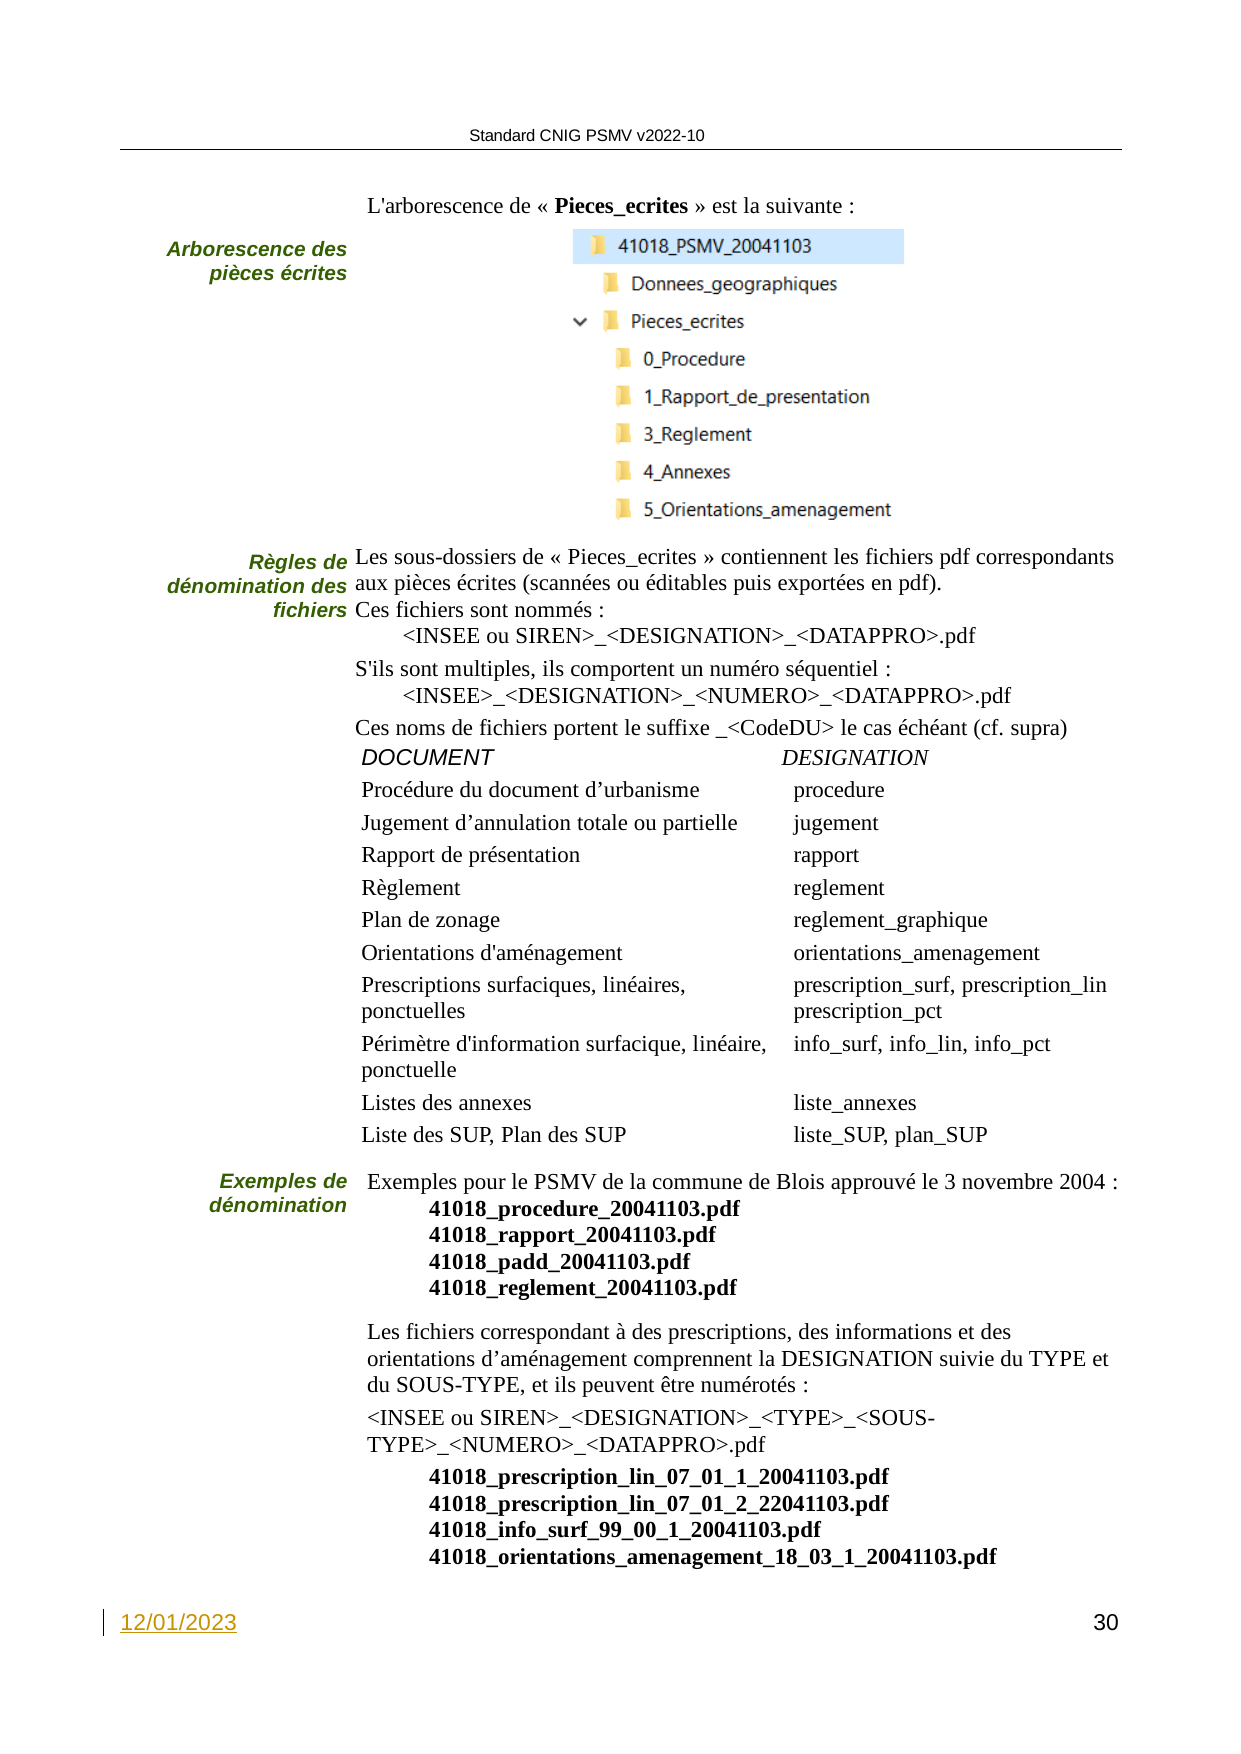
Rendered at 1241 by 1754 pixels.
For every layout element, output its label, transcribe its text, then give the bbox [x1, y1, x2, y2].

picture [572, 229, 905, 525]
table_cell Prescriptions surfaciques, linéaires, ponctuelles [355, 968, 776, 1027]
table_cell Plan de zonage [355, 903, 776, 935]
table_cell Listes des annexes [355, 1086, 776, 1118]
table_cell Procédure du document d’urbanisme [355, 774, 776, 806]
table_cell Exemples de dénomination [118, 1156, 355, 1307]
table_cell [355, 230, 572, 524]
table_cell Arborescence des pièces écrites [118, 224, 355, 537]
table_cell Exemples pour le PSMV de la commune de Blois approuvé le 3 novembre 2004 : 41018_procedure_20041103.pdf 41018_rapport_20041103.pdf 41018_padd_20041103.pdf 41018_reglement_20041103.pdf [355, 1156, 1122, 1307]
table_cell [355, 525, 1122, 537]
table_cell prescription_surf, prescription_lin prescription_pct [776, 968, 1122, 1027]
table_cell Jugement d’annulation totale ou partielle [355, 806, 776, 838]
table_cell rapport [776, 838, 1122, 871]
table_cell Périmètre d'information surfacique, linéaire, ponctuelle [355, 1027, 776, 1086]
table_cell Orientations d'aménagement [355, 935, 776, 968]
table_cell [118, 180, 355, 224]
table_cell Liste des SUP, Plan des SUP [355, 1118, 776, 1151]
table_cell procedure [776, 774, 1122, 806]
table_cell [905, 230, 1122, 524]
table_cell Règles de dénomination des fichiers [118, 537, 355, 1156]
table_cell Les sous-dossiers de « Pieces_ecrites » contiennent les fichiers pdf correspondants aux pièces écrites (scannées ou éditables puis exportées en pdf). Ces fichiers sont nommés : <INSEE ou SIREN>_<DESIGNATION>_<DATAPPRO>.pdf S'ils sont multiples, ils comportent un numéro séquentiel : <INSEE>_<DESIGNATION>_<NUMERO>_<DATAPPRO>.pdf Ces noms de fichiers portent le suffixe _<CodeDU> le cas échéant (cf. supra) [355, 537, 1122, 741]
table_cell [355, 224, 1122, 229]
table_cell liste_annexes [776, 1086, 1122, 1118]
table_cell orientations_amenagement [776, 935, 1122, 968]
table_header DESIGNATION [776, 741, 1122, 773]
table_cell L'arborescence de « Pieces_ecrites » est la suivante : [355, 180, 1122, 224]
table_cell [118, 1307, 355, 1575]
table_header DOCUMENT [355, 741, 776, 773]
table_cell Rapport de présentation [355, 838, 776, 871]
table_cell reglement_graphique [776, 903, 1122, 935]
table_cell jugement [776, 806, 1122, 838]
table_cell Les fichiers correspondant à des prescriptions, des informations et des orientations d’aménagement comprennent la DESIGNATION suivie du TYPE et du SOUS-TYPE, et ils peuvent être numérotés : <INSEE ou SIREN>_<DESIGNATION>_<TYPE>_<SOUS-TYPE>_<NUMERO>_<DATAPPRO>.pdf 41018_prescription_lin_07_01_1_20041103.pdf 41018_prescription_lin_07_01_2_22041103.pdf 41018_info_surf_99_00_1_20041103.pdf 41018_orientations_amenagement_18_03_1_20041103.pdf [355, 1307, 1122, 1575]
table_cell reglement [776, 871, 1122, 903]
table_cell Règlement [355, 871, 776, 903]
table_cell liste_SUP, plan_SUP [776, 1118, 1122, 1151]
table_cell info_surf, info_lin, info_pct [776, 1027, 1122, 1086]
